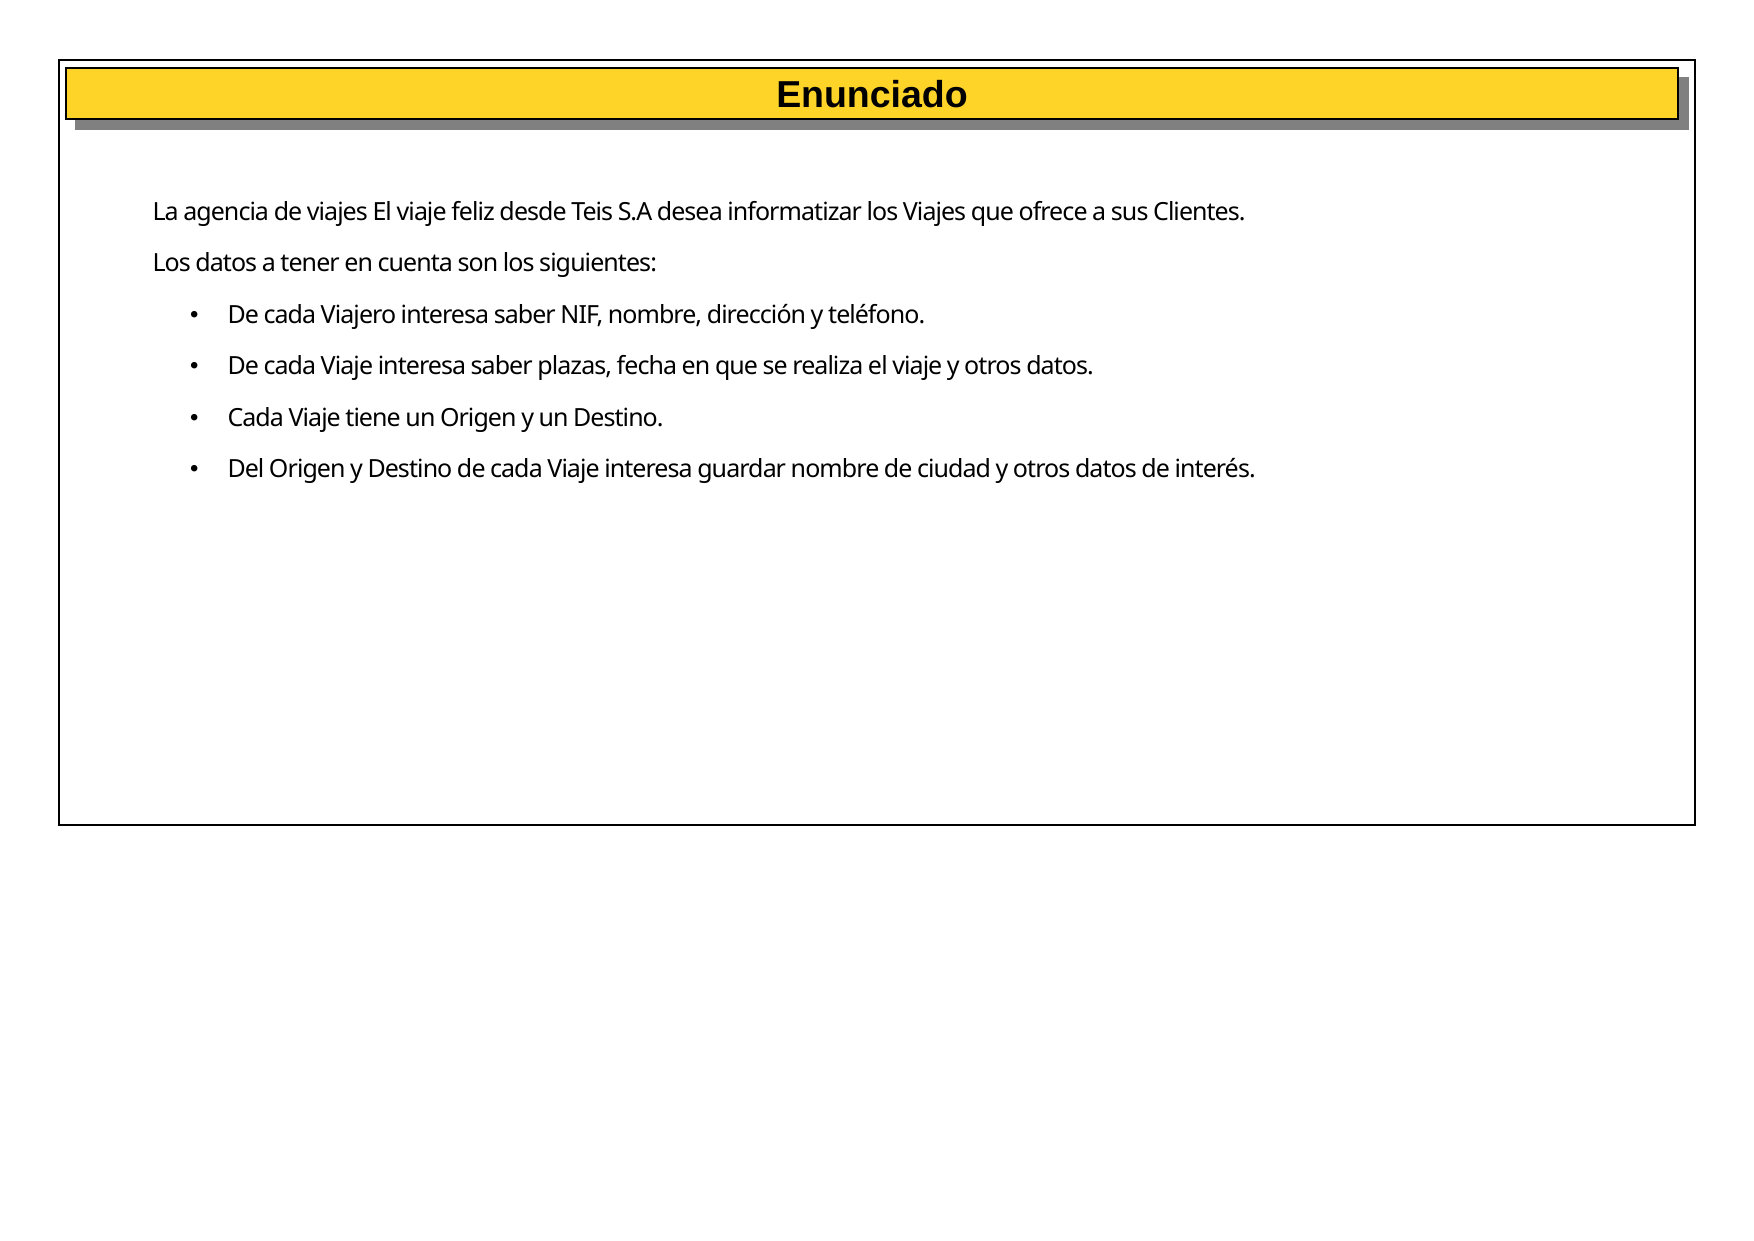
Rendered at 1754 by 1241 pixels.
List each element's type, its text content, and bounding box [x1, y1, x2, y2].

table_header Enunciado [60, 61, 1694, 136]
table_cell La agencia de viajes El viaje feliz desde Teis S.A desea informatizar los Viajes que ofrece a sus Clientes. Los datos a tener en cuenta son los siguientes: De cada Viajero interesa saber NIF, nombre, dirección y teléfono. De cada Viaje interesa saber plazas, fecha en que se realiza el viaje y otros datos. Cada Viaje tiene un Origen y un Destino. Del Origen y Destino de cada Viaje interesa guardar nombre de ciudad y otros datos de interés. [60, 136, 1694, 824]
